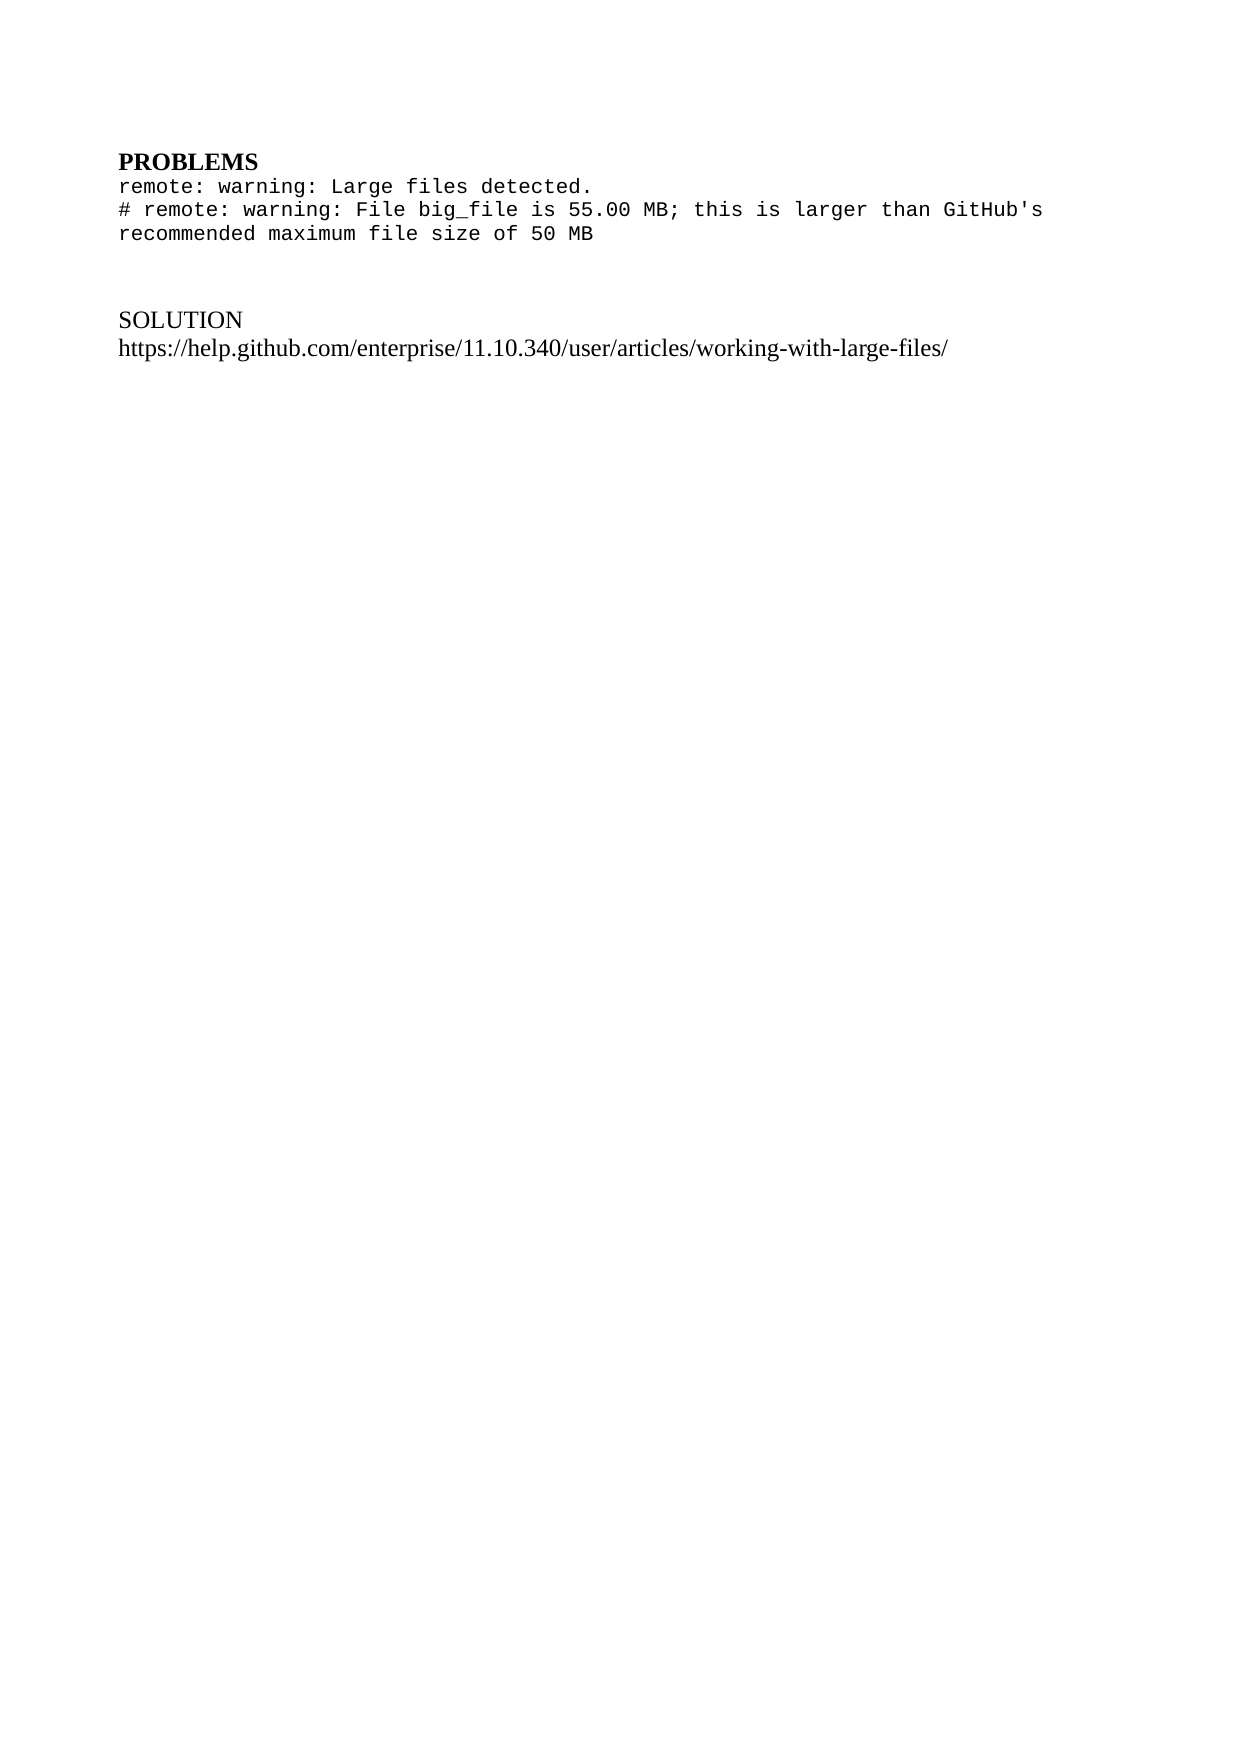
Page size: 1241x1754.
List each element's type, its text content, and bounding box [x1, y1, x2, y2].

text PROBLEMS [118, 147, 1122, 176]
text https://help.github.com/enterprise/11.10.340/user/articles/working-with-large-files/ [118, 333, 1122, 362]
text # remote: warning: File big_file is 55.00 MB; this is larger than GitHub's recommended maximum file size of 50 MB [118, 199, 1122, 247]
text remote: warning: Large files detected. [118, 176, 1122, 199]
text SOLUTION [118, 305, 1122, 333]
